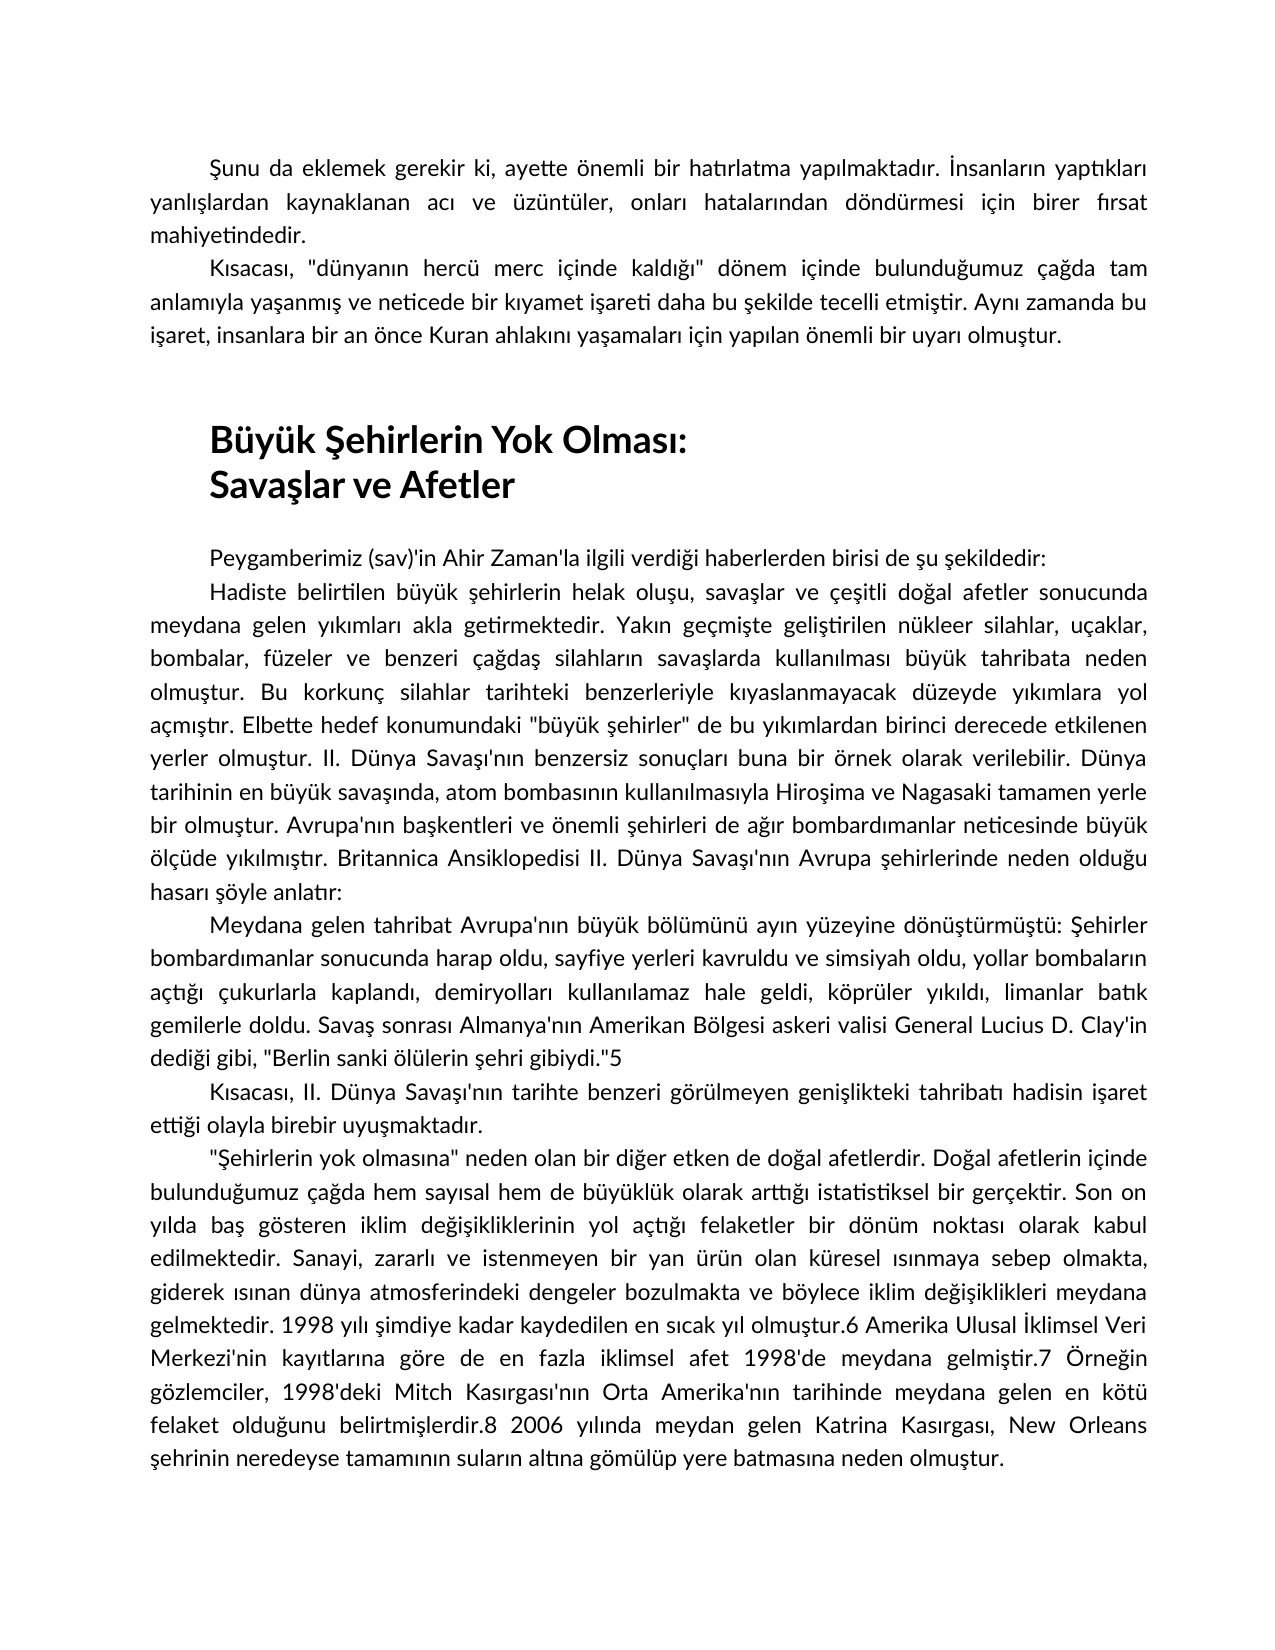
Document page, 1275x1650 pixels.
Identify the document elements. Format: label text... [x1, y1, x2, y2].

text Meydana gelen tahribat Avrupa'nın büyük bölümünü ayın yüzeyine dönüştürmüştü: Şehirler bombardımanlar sonucunda harap oldu, sayfiye yerleri kavruldu ve simsiyah oldu, yollar bombaların açtığı çukurlarla kaplandı, demiryolları kullanılamaz hale geldi, köprüler yıkıldı, limanlar batık gemilerle doldu. Savaş sonrası Almanya'nın Amerikan Bölgesi askeri valisi General Lucius D. Clay'in dediği gibi, "Berlin sanki ölülerin şehri gibiydi."5 [150, 907, 1149, 1073]
text "Şehirlerin yok olmasına" neden olan bir diğer etken de doğal afetlerdir. Doğal afetlerin içinde bulunduğumuz çağda hem sayısal hem de büyüklük olarak arttığı istatistiksel bir gerçektir. Son on yılda baş gösteren iklim değişikliklerinin yol açtığı felaketler bir dönüm noktası olarak kabul edilmektedir. Sanayi, zararlı ve istenmeyen bir yan ürün olan küresel ısınmaya sebep olmakta, giderek ısınan dünya atmosferindeki dengeler bozulmakta ve böylece iklim değişiklikleri meydana gelmektedir. 1998 yılı şimdiye kadar kaydedilen en sıcak yıl olmuştur.6 Amerika Ulusal İklimsel Veri Merkezi'nin kayıtlarına göre de en fazla iklimsel afet 1998'de meydana gelmiştir.7 Örneğin gözlemciler, 1998'deki Mitch Kasırgası'nın Orta Amerika'nın tarihinde meydana gelen en kötü felaket olduğunu belirtmişlerdir.8 2006 yılında meydan gelen Katrina Kasırgası, New Orleans şehrinin neredeyse tamamının suların altına gömülüp yere batmasına neden olmuştur. [150, 1140, 1149, 1473]
subtitle Savaşlar ve Afetler [150, 462, 1149, 507]
text Kısacası, "dünyanın hercü merc içinde kaldığı" dönem içinde bulunduğumuz çağda tam anlamıyla yaşanmış ve neticede bir kıyamet işareti daha bu şekilde tecelli etmiştir. Aynı zamanda bu işaret, insanlara bir an önce Kuran ahlakını yaşamaları için yapılan önemli bir uyarı olmuştur. [150, 250, 1149, 350]
subtitle Büyük Şehirlerin Yok Olması: [150, 417, 1149, 462]
text Kısacası, II. Dünya Savaşı'nın tarihte benzeri görülmeyen genişlikteki tahribatı hadisin işaret ettiği olayla birebir uyuşmaktadır. [150, 1073, 1149, 1140]
text Şunu da eklemek gerekir ki, ayette önemli bir hatırlatma yapılmaktadır. İnsanların yaptıkları yanlışlardan kaynaklanan acı ve üzüntüler, onları hatalarından döndürmesi için birer fırsat mahiyetindedir. [150, 150, 1149, 250]
text Peygamberimiz (sav)'in Ahir Zaman'la ilgili verdiği haberlerden birisi de şu şekildedir: [150, 540, 1149, 573]
text Hadiste belirtilen büyük şehirlerin helak oluşu, savaşlar ve çeşitli doğal afetler sonucunda meydana gelen yıkımları akla getirmektedir. Yakın geçmişte geliştirilen nükleer silahlar, uçaklar, bombalar, füzeler ve benzeri çağdaş silahların savaşlarda kullanılması büyük tahribata neden olmuştur. Bu korkunç silahlar tarihteki benzerleriyle kıyaslanmayacak düzeyde yıkımlara yol açmıştır. Elbette hedef konumundaki "büyük şehirler" de bu yıkımlardan birinci derecede etkilenen yerler olmuştur. II. Dünya Savaşı'nın benzersiz sonuçları buna bir örnek olarak verilebilir. Dünya tarihinin en büyük savaşında, atom bombasının kullanılmasıyla Hiroşima ve Nagasaki tamamen yerle bir olmuştur. Avrupa'nın başkentleri ve önemli şehirleri de ağır bombardımanlar neticesinde büyük ölçüde yıkılmıştır. Britannica Ansiklopedisi II. Dünya Savaşı'nın Avrupa şehirlerinde neden olduğu hasarı şöyle anlatır: [150, 573, 1149, 907]
